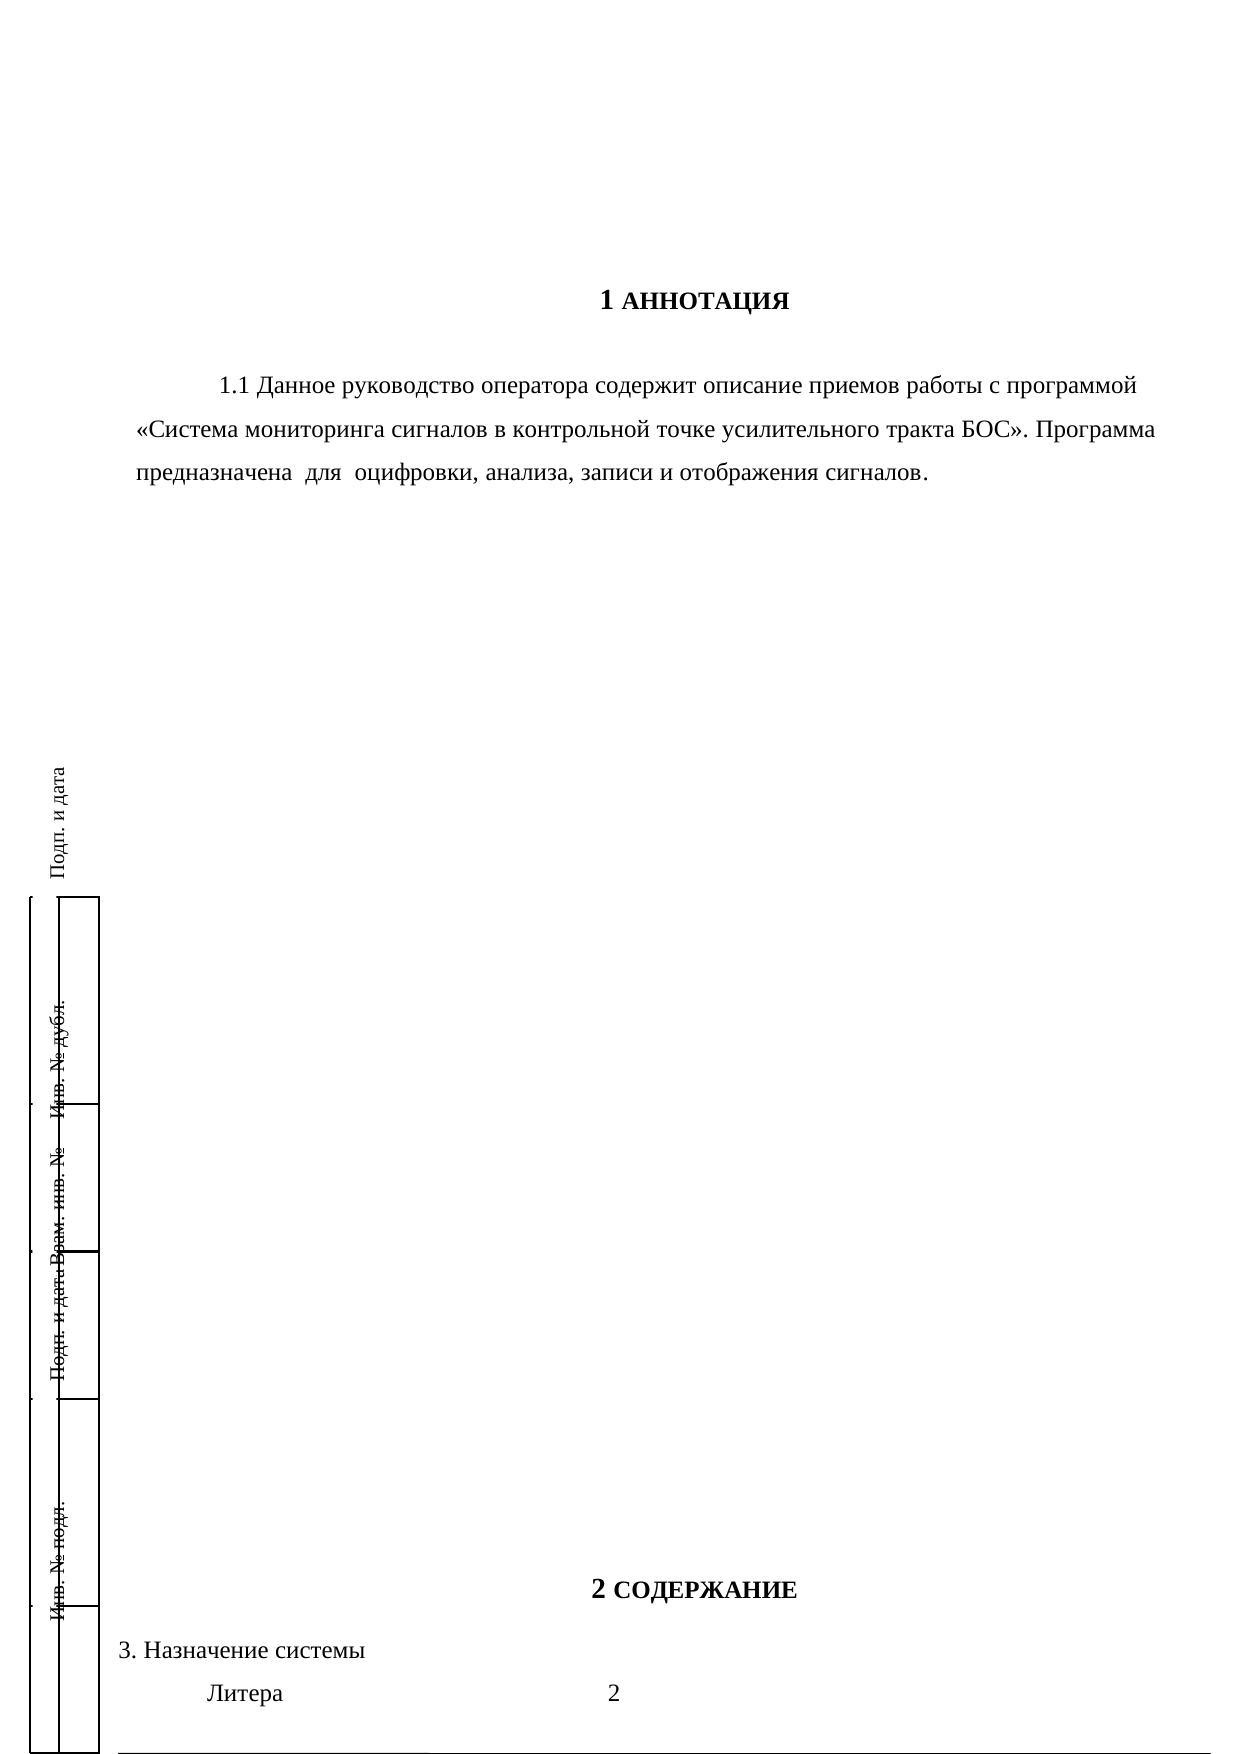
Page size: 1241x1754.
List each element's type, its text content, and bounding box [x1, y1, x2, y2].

subtitle СОДЕРЖАНИЕ [218, 1572, 1181, 1605]
subtitle Данное руководство оператора содержит описание приемов работы с программой «Система мониторинга сигналов в контрольной точке усилительного тракта БОС». Программа предназначена для оцифровки, анализа, записи и отображения сигналов. [136, 370, 1181, 486]
subtitle АННОТАЦИЯ [218, 282, 1181, 316]
text 3. Назначение системы [118, 1635, 1181, 1664]
